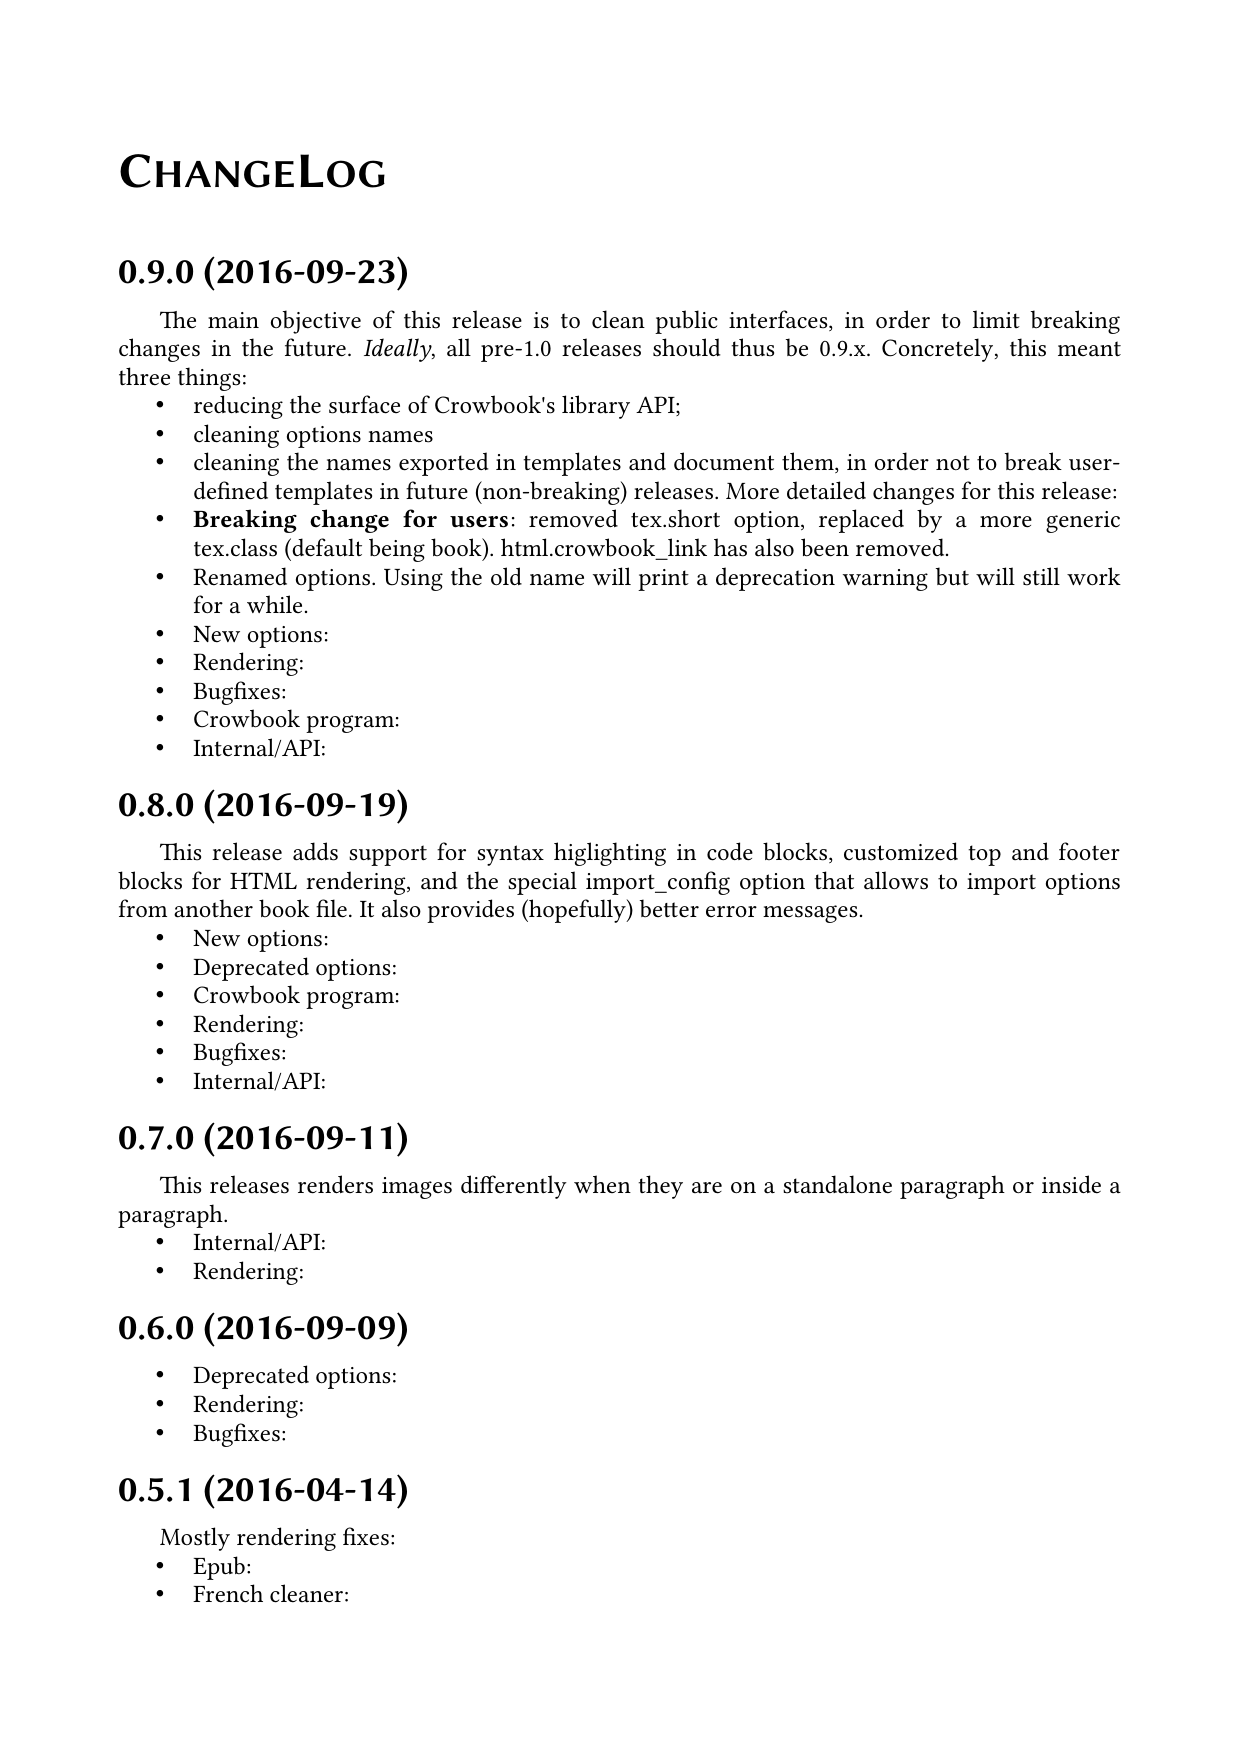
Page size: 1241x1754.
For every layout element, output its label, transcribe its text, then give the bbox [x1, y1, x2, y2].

list Internal/API: Token has a new variant, StandaloneImage. This is used to distinguish an image that is alone in a paragraph of an image that is inlined alongside text. Parser.parse method now distingues between Image and StandaloneImage. Currently, an image is considered "standalone" if it is the sole element of a paragraph, even if it is among a link. Token has a new is_image method. [156, 1228, 1122, 1257]
list Rendering: Standalone images are now rendered differently than inline images (80% of width VS original size) in HTML/EPUB and LaTeX. [156, 1257, 1122, 1285]
list cleaning options names [156, 420, 1122, 448]
list Internal/API: In order to have better error messages, there was a need to refactor the Error type, and make more methods return Result<X> instead of X. The API is, therefore, quite modified. Added a Renderer trait used by the various renderers. Removed some methods from public API. [156, 1067, 1122, 1095]
list New options: import_configis not really an option, but allows to import another configuration file, useful if you share a same set of options between multiple books. use_initials (set to false by default) makes Crowbook use initials ("lettrines") at start of each chapter. Support is still experimental. html.highlight_code (set to true by default) allows syntax highlighting for code blocks, using highlight.js. html.higlight.css and html.highlight.js can be used to provide other themes (default is default.css) and an highlight.js build that support other languages. html.footer allows to specify custom footer. If not set, html.crowbook_link allows to disable "Generated by Crowbook" message. html.top allows to specify a custom header that will be displayed at the top of HTML file(s). [156, 924, 1122, 952]
text The main objective of this release is to clean public interfaces, in order to limit breaking changes in the future. Ideally, all pre-1.0 releases should thus be 0.9.x. Concretely, this meant three things: [118, 306, 1122, 391]
subtitle 0.9.0 (2016-09-23) [118, 250, 1122, 293]
list Breaking change for users: removed tex.short option, replaced by a more generic tex.class (default being book). html.crowbook_link has also been removed. [156, 505, 1122, 562]
subtitle 0.5.1 (2016-04-14) [118, 1468, 1122, 1511]
subtitle 0.8.0 (2016-09-19) [118, 783, 1122, 826]
list French cleaner: Use semi-cadratine space instead of cadratine space for dialogs. Use non-narrow non-breaking spapce instead of narrow one for ':', '«' and '»' (following https://fr.wikipedia.org/wiki/Espace_ins%C3%A9cable#En_France). [156, 1580, 1122, 1609]
list Rendering: Metadata can now contain Markdown and will be rendered by the renderers. This might not be a good idea for common fields (e.g. "title"), though. Use with caution. rendering.inline_toc.name can use {{{loc_toc}}} to specify a localized name. HTML: html.top and hstml.footer are now considered as templates, so you can use some {{{metadata}}} in it. Improved the way footnotes are displayed. In standalone HTML, footnotes are rendered at the end of the document instead of at the end of the chapter, unless html_single.one_chapter is true. LaTeX: If tex.class is set to article, chapters will be displayed as \sections since article class doesn't handle chapters. Except if tex.class is set to book, margins are now symmetrical. LaTex template now uses version and date. [156, 648, 1122, 677]
list Bugfixes: Navigation menu of standalone HTML didn't include a call to javascript when html.display_chapter was set to true, meaning it didn't display the chapter correctly. Implementations of Image and StandaloneImage were reversed in LaTeX. StandaloneImage urls were not adjusted (meanning that running crowbook from another directory failed). Image paths are now found correctly in HtmlDir rendering even if crowbook is called from another directory (same fix as 0.6's for Epub and LaTeX, which was forgotten for HtmlDir). [156, 1038, 1122, 1067]
list Crowbook program: All output formats are now rendered concurrently. Better error messages. Crowbook now tries to give more information when displaying an error, with the file name where a problem was found, and, in some cases, the line. It also tries to detect errors (such as files not found) sooner. Some "warning" messages have also been "moved" to error messages, to make sure they are displayed even when crowbook isn't runned with --verbose. [156, 981, 1122, 1009]
list Internal/API: Added static methods to Logger to allows displaying messages more easily/prettily. Reduce pubic API's surface so less changes will need to be considered breaking in the future. [156, 734, 1122, 762]
list Bugfixes: import_config only import options from another book file that are not equal to the default ones and that haven't already been set by the caller. E.g., author: foo then import_config: bar.book won't erase the author previously set. import_config now correctly translates the imported book's paths. [156, 677, 1122, 705]
text This release adds support for syntax higlighting in code blocks, customized top and footer blocks for HTML rendering, and the special import_config option that allows to import options from another book file. It also provides (hopefully) better error messages. [118, 838, 1122, 924]
list cleaning the names exported in templates and document them, in order not to break user-defined templates in future (non-breaking) releases. More detailed changes for this release: [156, 448, 1122, 505]
list New options: More metadata: license, version and date. These metadata are not treated by the renderers, but they are exported to the templates: {{{metadata}}} allows to access the content. If they are present, a has_metadata is also set to true, allowing to do something like {{{title}}} {{#has_version}}version {{{version}}} {{/has_version}}. Yet more metadata: it is possible to add custom metadata by prefixing it with metadata.. They will then be accessible in the templates, with dots ('.') replaced by underscores ('_'). E.g., with metadata.foo: bar you can access it in your templates with {{{metadata_foo}}}. output.base_path specifies a directory where the output files (set by output.FORMAT will be written. resources.base_path.templates specifies where templates can be found. [156, 619, 1122, 648]
list Crowbook program: Still working to improve error messages. crowbook --list-options uses colours. This might hurt your eyes. Display an error message when mustache can't compile a template, instead of panicking. [156, 705, 1122, 734]
list Deprecated options: side_notes has been renamed html.side_notes. [156, 952, 1122, 981]
list Rendering: Images are now displayed at 80% width of the page. [156, 1390, 1122, 1418]
text Mostly rendering fixes: [118, 1523, 1122, 1552]
list Deprecated options: nb_char: since it was only used for french cleaner and for typography reasons it's better to use different non breaking spaces according to context, this option was not really useful anymore. [156, 1361, 1122, 1390]
list Bugfixes: Image paths are now found correctly in LaTeX and EPUB rendering even if crowbook is called from another directory. Fixed a bug in French cleaner when a string to clean ended by a non-breaking space (space was doubled with a breaking one). LaTeX/PDF: "Autocleaning" is now also activated (for french at least) for LaTeX rendering, since it doesn't correctly insert non-breaking spaces for e.g. '«' or '»'. Fixed escaping of -- to -{}- to avoid tex ligatures. HTML/EPUB: html.display_chapter now defaults to false (e.g., by default the HTML displays the entirety of a book). Fixed rendering of lists when lang is set to fr. Links are now HTML-escaped, fixing errors in XHTML (for EPUB rendering) when links contained '&' character. [156, 1418, 1122, 1447]
subtitle ChangeLog [118, 143, 1122, 200]
text This releases renders images differently when they are on a standalone paragraph or inside a paragraph. [118, 1171, 1122, 1228]
list reducing the surface of Crowbook's library API; [156, 391, 1122, 420]
list Renamed options. Using the old name will print a deprecation warning but will still work for a while. temp_dir -> crowbook.temp_dir zip.command -> crowbook.zip.command verbose -> crowbook.verbose html.print_css -> html.css.print html.display_chapter -> html_single.one_chapter html.script -> html_single.js numbering -> rendering.num_depth numbering_template -> rendering.chapter_template display_toc -> rendering.inline_toc toc_name -> rendering.inline_toc.name enable_yaml_blocks -> input.yaml_blocks use_initials -> rendering.initials autoclean -> input.autoclean html_dir.css -> html.css (not really renamed, html_dir.css isactually removed as there is no point in having different CSS for standalone and multifile HTML rendering, is it?) [156, 562, 1122, 619]
subtitle 0.6.0 (2016-09-09) [118, 1306, 1122, 1349]
subtitle 0.7.0 (2016-09-11) [118, 1116, 1122, 1159]
list Rendering: Hidden chapter now produce empty \chapter*{} and <h1> in LaTeX and HTML. This allow to delimit a chapter break even if nothing is displayed. [156, 1009, 1122, 1038]
list Epub: Fix a validation problem when book contained hidden chapters. [156, 1552, 1122, 1580]
